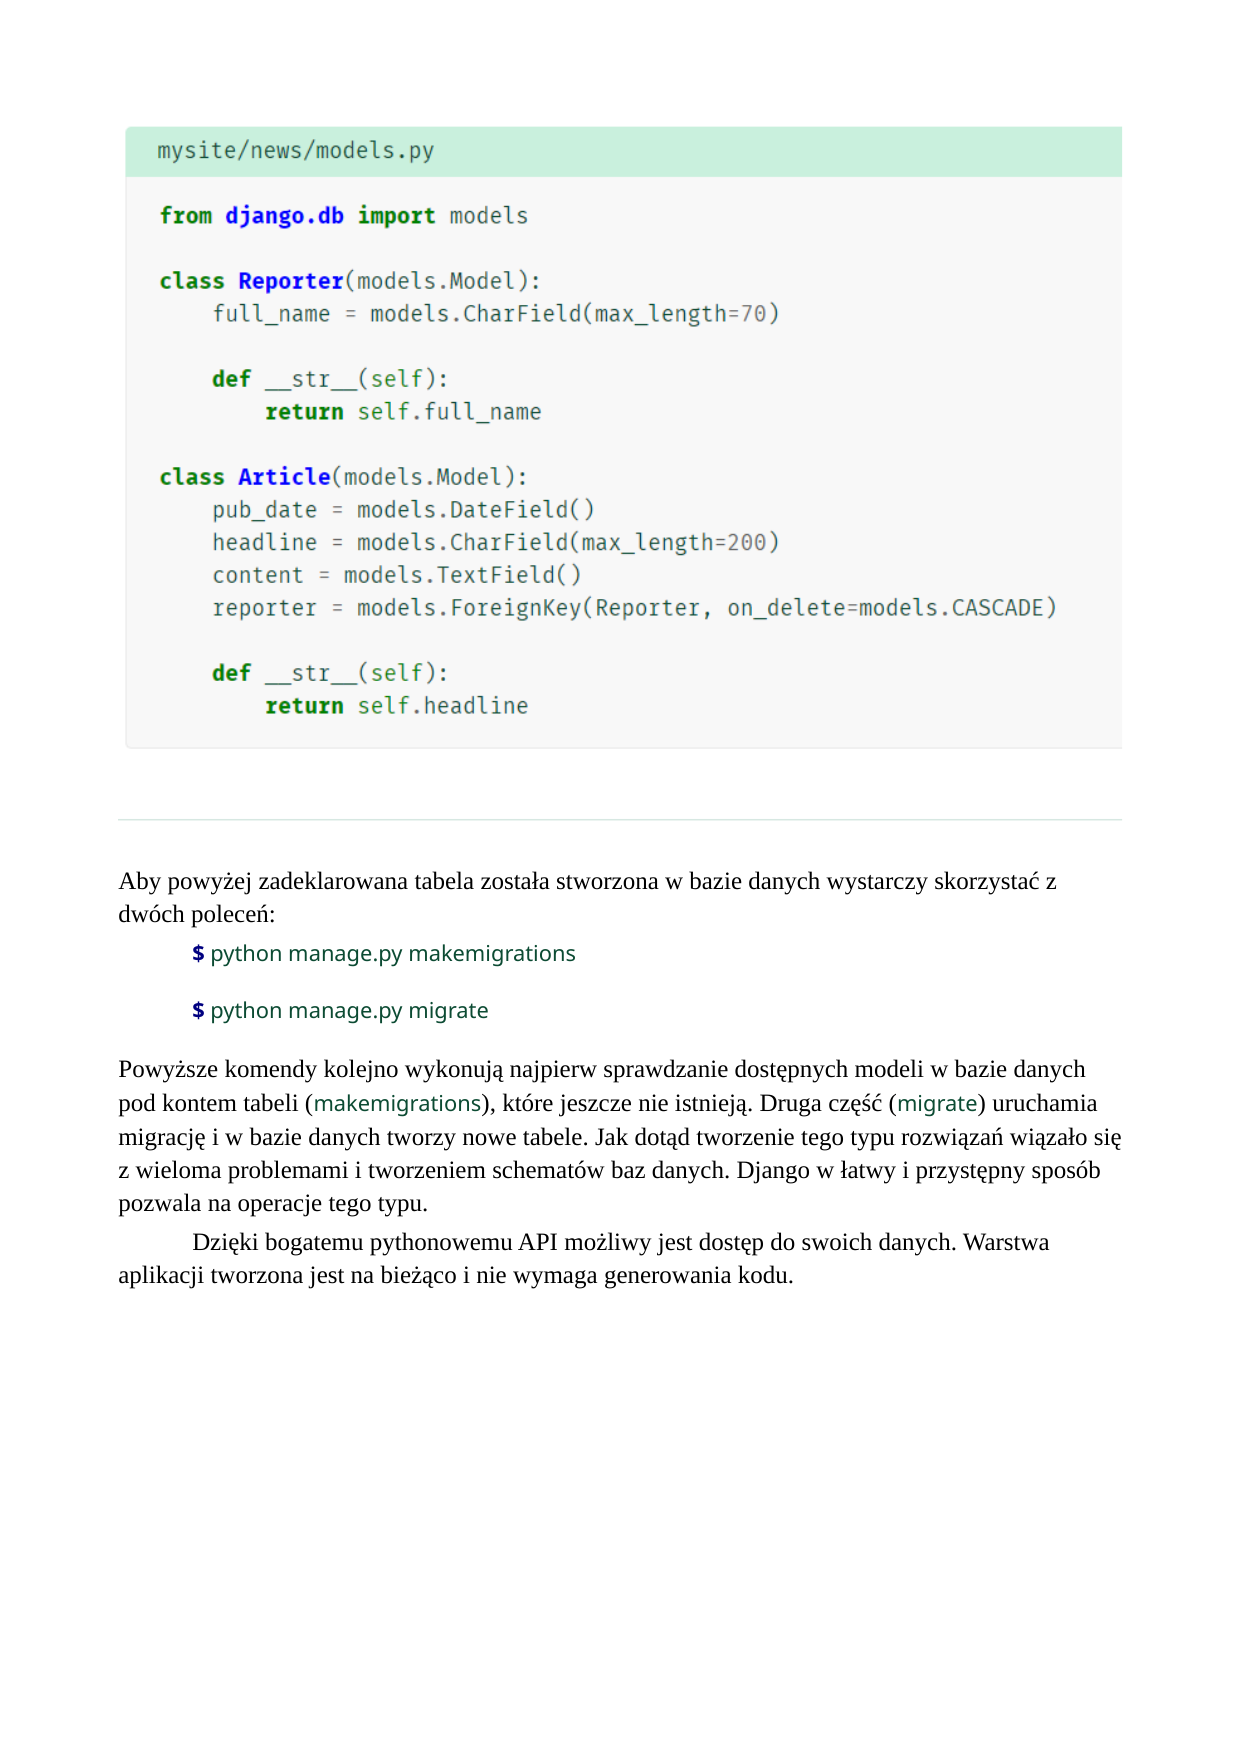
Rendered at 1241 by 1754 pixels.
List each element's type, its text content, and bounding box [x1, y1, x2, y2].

text $ python manage.py makemigrations [118, 938, 1122, 967]
text Dzięki bogatemu pythonowemu API możliwy jest dostęp do swoich danych. Warstwa aplikacji tworzona jest na bieżąco i nie wymaga generowania kodu. [118, 1227, 1122, 1288]
text Powyższe komendy kolejno wykonują najpierw sprawdzanie dostępnych modeli w bazie danych pod kontem tabeli (makemigrations), które jeszcze nie istnieją. Druga część (migrate) uruchamia migrację i w bazie danych tworzy nowe tabele. Jak dotąd tworzenie tego typu rozwiązań wiązało się z wieloma problemami i tworzeniem schematów baz danych. Django w łatwy i przystępny sposób pozwala na operacje tego typu. [118, 1054, 1122, 1216]
text $ python manage.py migrate [118, 995, 1091, 1025]
picture [118, 118, 1123, 823]
text Aby powyżej zadeklarowana tabela została stworzona w bazie danych wystarczy skorzystać z dwóch poleceń: [118, 866, 1122, 927]
